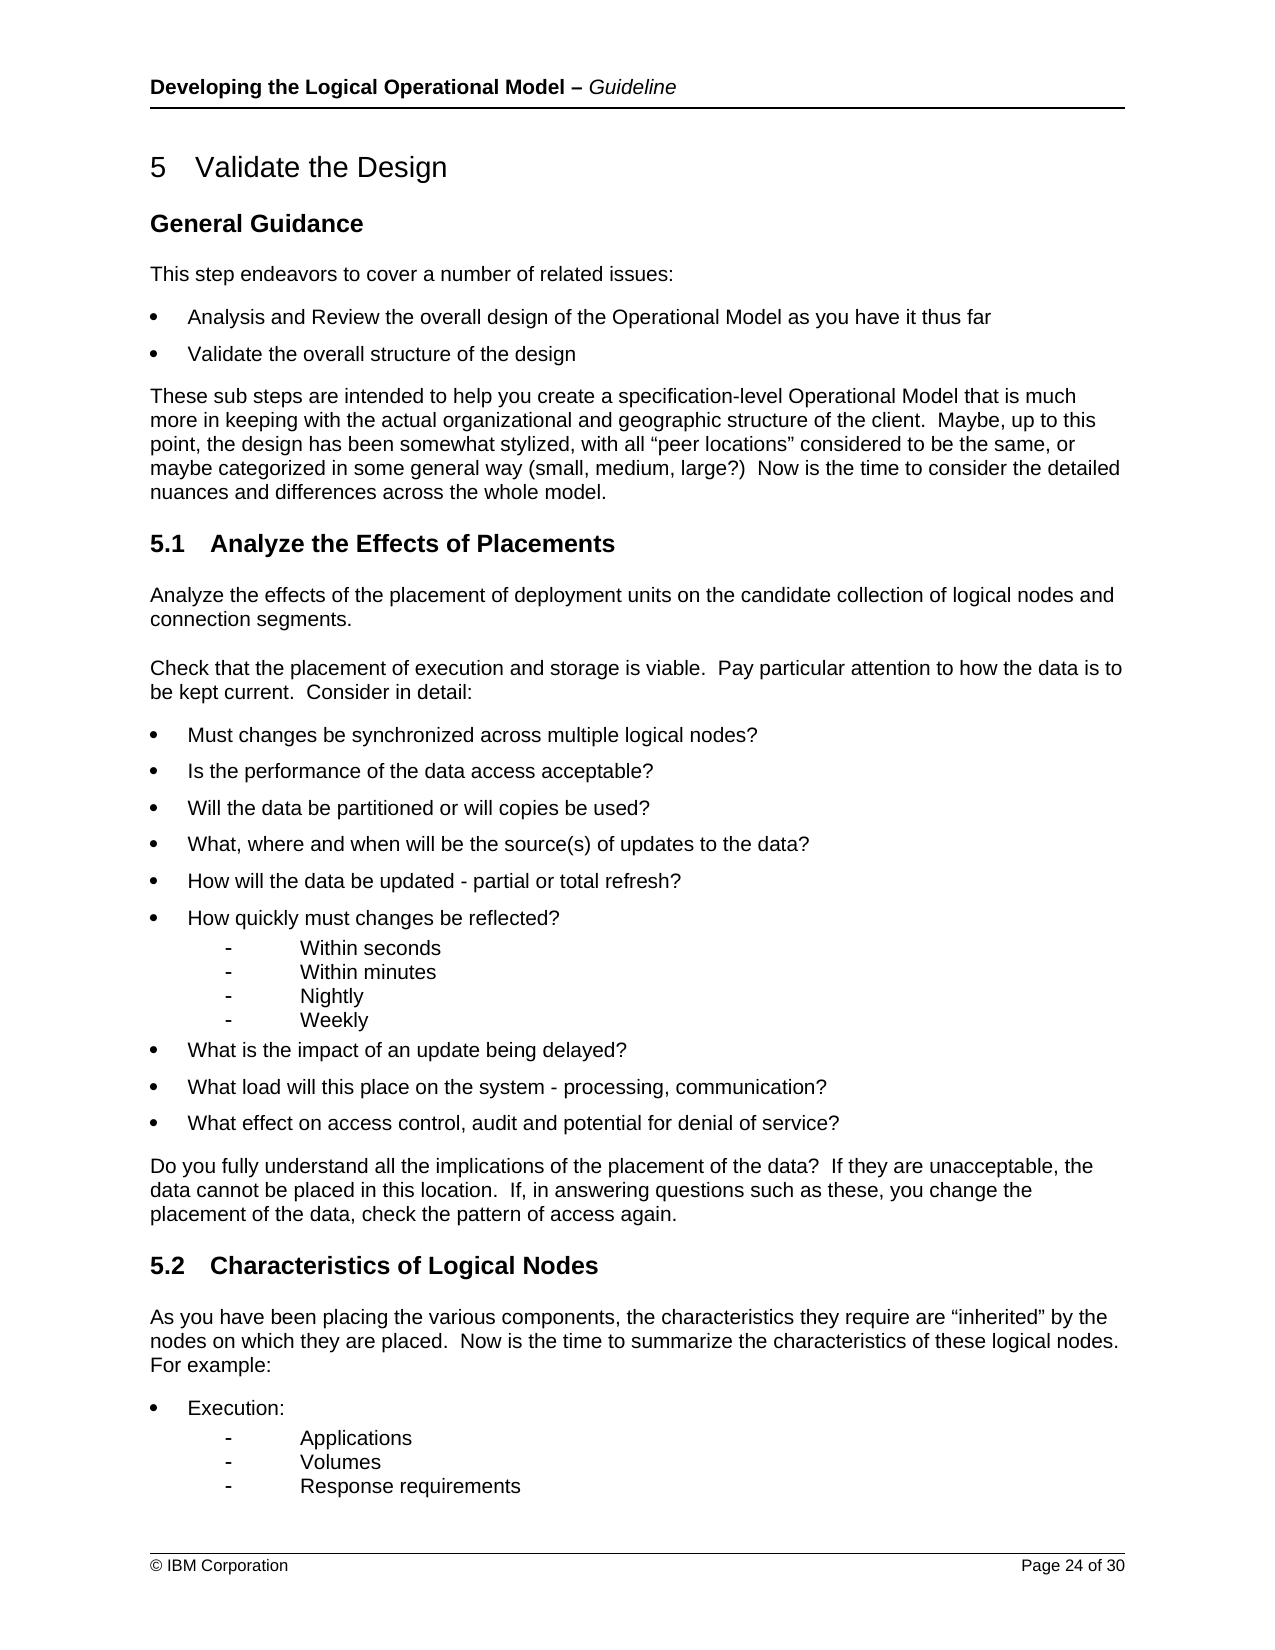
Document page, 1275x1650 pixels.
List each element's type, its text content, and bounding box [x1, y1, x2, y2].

list What load will this place on the system - processing, communication? [150, 1075, 1125, 1099]
subtitle Validate the Design [150, 150, 1125, 183]
list Must changes be synchronized across multiple logical nodes? [150, 722, 1125, 747]
text These sub steps are intended to help you create a specification-level Operational Model that is much more in keeping with the actual organizational and geographic structure of the client. Maybe, up to this point, the design has been somewhat stylized, with all “peer locations” considered to be the same, or maybe categorized in some general way (small, medium, large?) Now is the time to consider the detailed nuances and differences across the whole model. [150, 384, 1125, 504]
text Analyze the effects of the placement of deployment units on the candidate collection of logical nodes and connection segments. [150, 583, 1125, 631]
text This step endeavors to cover a number of related issues: [150, 262, 1125, 286]
list Analysis and Review the overall design of the Operational Model as you have it thus far [150, 305, 1125, 329]
list Weekly [225, 1008, 1125, 1032]
list How quickly must changes be reflected? [150, 905, 1125, 929]
list Applications [225, 1426, 1125, 1450]
list Response requirements [225, 1474, 1125, 1498]
list Within seconds [225, 936, 1125, 960]
list What is the impact of an update being delayed? [150, 1038, 1125, 1062]
text Check that the placement of execution and storage is viable. Pay particular attention to how the data is to be kept current. Consider in detail: [150, 656, 1125, 704]
text General Guidance [150, 208, 1125, 237]
list Volumes [225, 1450, 1125, 1474]
text Do you fully understand all the implications of the placement of the data? If they are unacceptable, the data cannot be placed in this location. If, in answering questions such as these, you change the placement of the data, check the pattern of access again. [150, 1154, 1125, 1226]
list What effect on access control, audit and potential for denial of service? [150, 1111, 1125, 1135]
list Is the performance of the data access acceptable? [150, 759, 1125, 783]
subtitle Characteristics of Logical Nodes [150, 1251, 1125, 1280]
list Validate the overall structure of the design [150, 342, 1125, 366]
text As you have been placing the various components, the characteristics they require are “inherited” by the nodes on which they are placed. Now is the time to summarize the characteristics of these logical nodes. For example: [150, 1305, 1125, 1377]
list Within minutes [225, 960, 1125, 984]
list What, where and when will be the source(s) of updates to the data? [150, 832, 1125, 856]
list Nightly [225, 984, 1125, 1008]
list Execution: [150, 1395, 1125, 1419]
list Will the data be partitioned or will copies be used? [150, 796, 1125, 820]
subtitle Analyze the Effects of Placements [150, 529, 1125, 558]
list How will the data be updated - partial or total refresh? [150, 869, 1125, 893]
